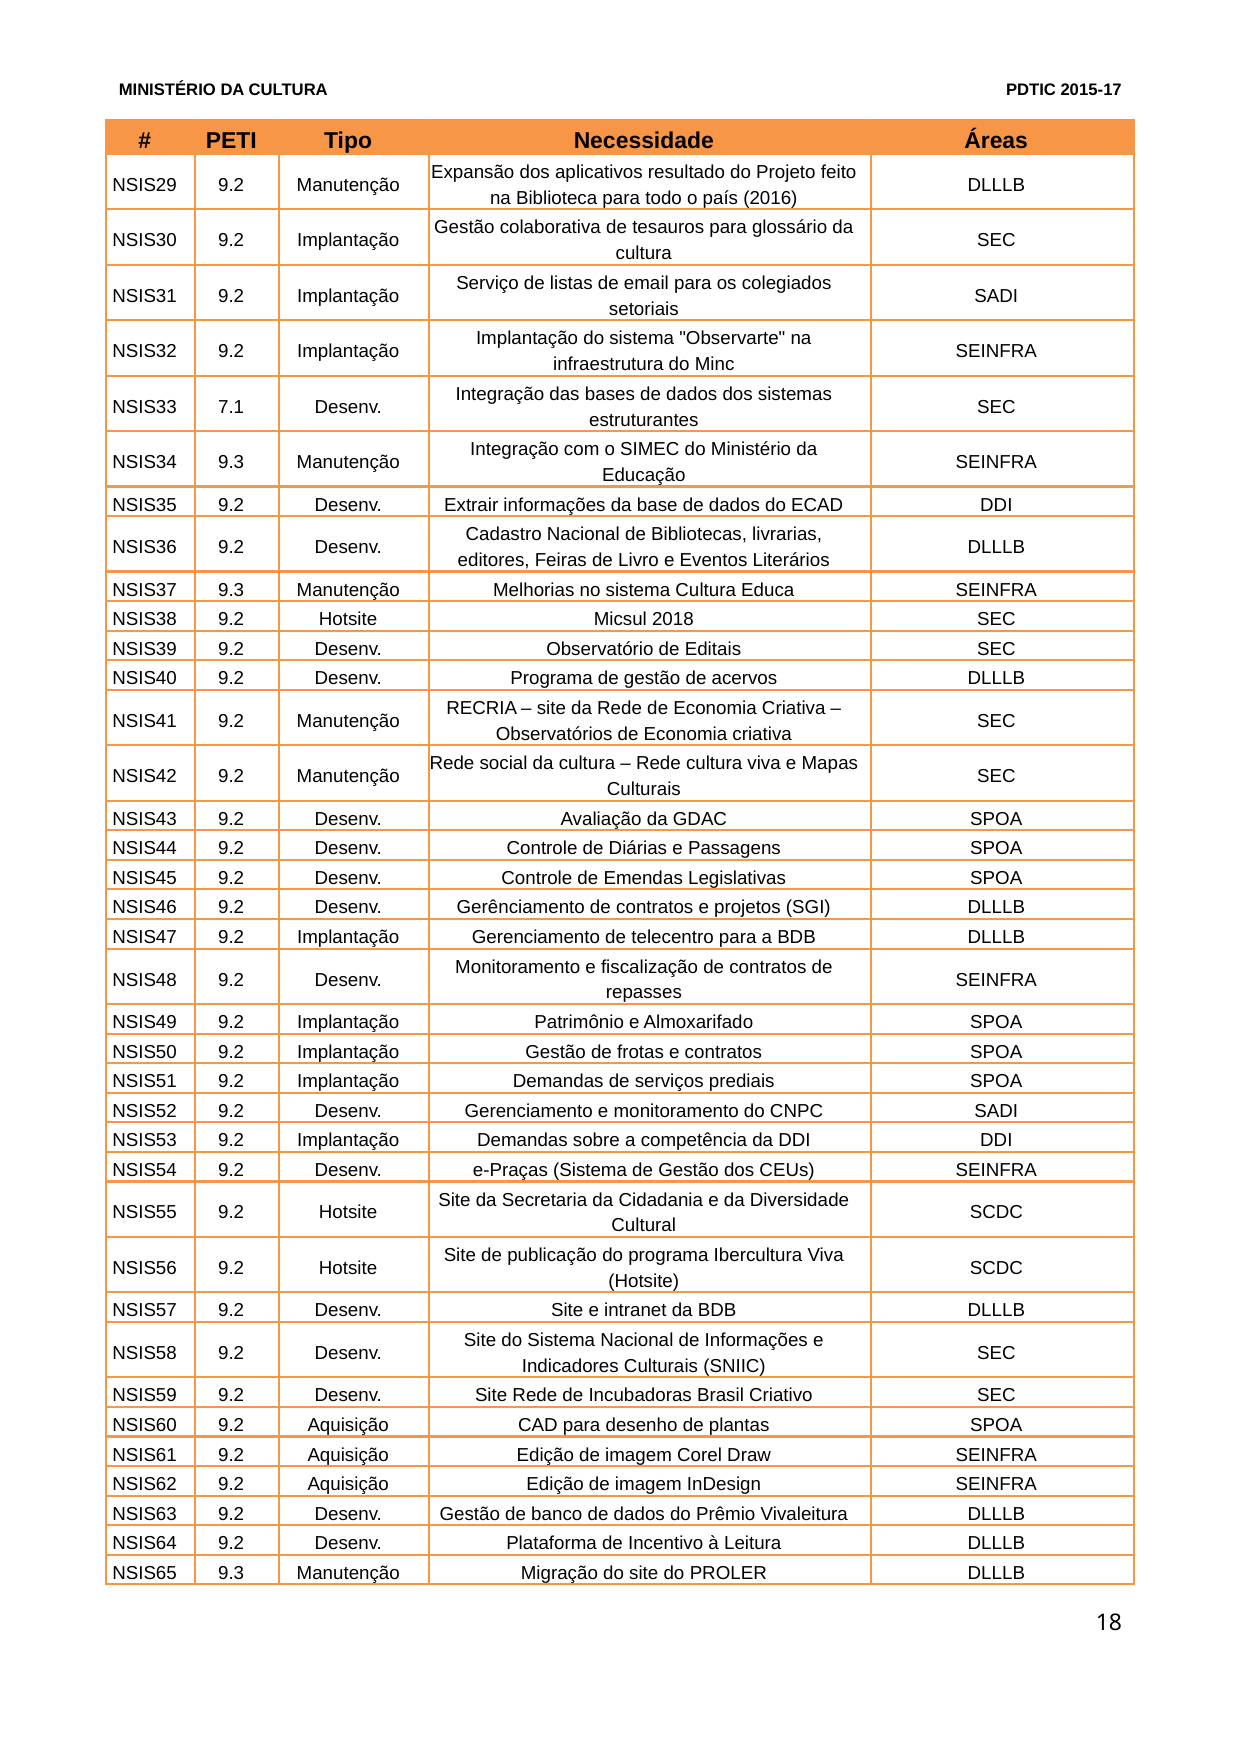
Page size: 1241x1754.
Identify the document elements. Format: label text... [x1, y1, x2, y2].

table_cell SEC [872, 377, 1133, 430]
table_cell NSIS40 [107, 661, 194, 689]
table_cell Demandas de serviços prediais [430, 1064, 870, 1092]
table_cell 9.2 [196, 321, 278, 374]
table_cell SCDC [872, 1183, 1133, 1236]
table_cell Desenv. [280, 488, 428, 515]
table_cell NSIS64 [107, 1526, 194, 1554]
table_cell Implantação [280, 210, 428, 264]
table_cell Manutenção [280, 746, 428, 799]
table_cell Gestão de banco de dados do Prêmio Vivaleitura [430, 1497, 870, 1524]
table_header Tipo [280, 121, 428, 153]
table_cell Expansão dos aplicativos resultado do Projeto feito na Biblioteca para todo o país (2016) [430, 155, 870, 208]
table_cell 9.2 [196, 1438, 278, 1465]
table_cell CAD para desenho de plantas [430, 1408, 870, 1435]
table_cell SEINFRA [872, 573, 1133, 600]
table_cell e-Praças (Sistema de Gestão dos CEUs) [430, 1153, 870, 1180]
table_cell Hotsite [280, 1183, 428, 1236]
table_cell NSIS46 [107, 890, 194, 918]
table_cell NSIS44 [107, 831, 194, 859]
table_cell NSIS34 [107, 432, 194, 485]
table_cell SEC [872, 1378, 1133, 1406]
table_cell Desenv. [280, 1293, 428, 1321]
table_cell Micsul 2018 [430, 602, 870, 629]
table_cell SPOA [872, 1408, 1133, 1435]
table_cell 9.2 [196, 1183, 278, 1236]
table_cell Implantação [280, 1064, 428, 1092]
table_cell DLLLB [872, 155, 1133, 208]
table_cell NSIS32 [107, 321, 194, 374]
table_cell 9.2 [196, 632, 278, 659]
table_cell Desenv. [280, 632, 428, 659]
table_cell DLLLB [872, 890, 1133, 918]
table_cell NSIS59 [107, 1378, 194, 1406]
table_cell Controle de Emendas Legislativas [430, 861, 870, 888]
table_cell SEINFRA [872, 1467, 1133, 1494]
table_cell Manutenção [280, 155, 428, 208]
table_cell 9.3 [196, 573, 278, 600]
table_cell SEINFRA [872, 1438, 1133, 1465]
table_cell NSIS35 [107, 488, 194, 515]
table_cell Gerenciamento e monitoramento do CNPC [430, 1094, 870, 1121]
table_cell Desenv. [280, 1497, 428, 1524]
table_cell Desenv. [280, 802, 428, 829]
table_cell Edição de imagem Corel Draw [430, 1438, 870, 1465]
table_cell SEC [872, 602, 1133, 629]
table_cell Implantação do sistema "Observarte" na infraestrutura do Minc [430, 321, 870, 374]
table_cell NSIS45 [107, 861, 194, 888]
table_cell Manutenção [280, 573, 428, 600]
table_cell NSIS53 [107, 1123, 194, 1151]
table_cell NSIS37 [107, 573, 194, 600]
table_cell RECRIA – site da Rede de Economia Criativa – Observatórios de Economia criativa [430, 691, 870, 744]
table_cell Observatório de Editais [430, 632, 870, 659]
table_cell Desenv. [280, 377, 428, 430]
table_cell Desenv. [280, 517, 428, 570]
table_cell Implantação [280, 266, 428, 319]
table_cell Site do Sistema Nacional de Informações e Indicadores Culturais (SNIIC) [430, 1323, 870, 1376]
table_cell 9.3 [196, 432, 278, 485]
table_cell Aquisição [280, 1438, 428, 1465]
table_cell Cadastro Nacional de Bibliotecas, livrarias, editores, Feiras de Livro e Eventos Literários [430, 517, 870, 570]
table_cell Avaliação da GDAC [430, 802, 870, 829]
table_cell Site Rede de Incubadoras Brasil Criativo [430, 1378, 870, 1406]
table_cell NSIS30 [107, 210, 194, 264]
table_cell Gestão colaborativa de tesauros para glossário da cultura [430, 210, 870, 264]
table_cell Edição de imagem InDesign [430, 1467, 870, 1494]
table_cell Hotsite [280, 1238, 428, 1291]
table_cell SEINFRA [872, 432, 1133, 485]
table_cell Melhorias no sistema Cultura Educa [430, 573, 870, 600]
table_cell 9.2 [196, 950, 278, 1003]
table_cell DLLLB [872, 1497, 1133, 1524]
table_cell NSIS48 [107, 950, 194, 1003]
table_cell NSIS29 [107, 155, 194, 208]
table_cell Migração do site do PROLER [430, 1556, 870, 1583]
table_cell Implantação [280, 321, 428, 374]
table_cell Site e intranet da BDB [430, 1293, 870, 1321]
table_cell DLLLB [872, 661, 1133, 689]
table_cell NSIS41 [107, 691, 194, 744]
table_cell NSIS61 [107, 1438, 194, 1465]
table_cell 9.2 [196, 1408, 278, 1435]
table_cell NSIS58 [107, 1323, 194, 1376]
table_cell 9.2 [196, 1526, 278, 1554]
table_cell SPOA [872, 831, 1133, 859]
table_cell NSIS36 [107, 517, 194, 570]
table_cell Desenv. [280, 1094, 428, 1121]
table_cell 9.2 [196, 920, 278, 947]
table_cell SPOA [872, 1064, 1133, 1092]
table_cell SEINFRA [872, 321, 1133, 374]
table_cell 9.2 [196, 661, 278, 689]
table_cell Hotsite [280, 602, 428, 629]
table_cell NSIS57 [107, 1293, 194, 1321]
table_cell 9.2 [196, 1323, 278, 1376]
table_cell Integração das bases de dados dos sistemas estruturantes [430, 377, 870, 430]
table_cell 7.1 [196, 377, 278, 430]
table_cell SEC [872, 746, 1133, 799]
table_cell Gerênciamento de contratos e projetos (SGI) [430, 890, 870, 918]
table_cell NSIS62 [107, 1467, 194, 1494]
table_cell Implantação [280, 1123, 428, 1151]
table_cell NSIS47 [107, 920, 194, 947]
table_cell NSIS49 [107, 1005, 194, 1032]
table_cell Extrair informações da base de dados do ECAD [430, 488, 870, 515]
table_header # [107, 121, 194, 153]
table_cell 9.2 [196, 1497, 278, 1524]
table_cell Gerenciamento de telecentro para a BDB [430, 920, 870, 947]
table_cell NSIS50 [107, 1035, 194, 1062]
table_cell 9.2 [196, 266, 278, 319]
table_cell NSIS38 [107, 602, 194, 629]
table_cell 9.2 [196, 210, 278, 264]
table_cell Desenv. [280, 890, 428, 918]
table_cell 9.2 [196, 488, 278, 515]
table_cell Plataforma de Incentivo à Leitura [430, 1526, 870, 1554]
table_cell 9.2 [196, 517, 278, 570]
table_cell 9.2 [196, 1064, 278, 1092]
table_cell 9.2 [196, 1035, 278, 1062]
table_cell Site da Secretaria da Cidadania e da Diversidade Cultural [430, 1183, 870, 1236]
table_cell Manutenção [280, 691, 428, 744]
table_cell SCDC [872, 1238, 1133, 1291]
table_cell Implantação [280, 920, 428, 947]
table_cell 9.2 [196, 1378, 278, 1406]
table_cell DLLLB [872, 1293, 1133, 1321]
table_cell SPOA [872, 1035, 1133, 1062]
table_cell SEC [872, 691, 1133, 744]
table_cell 9.2 [196, 602, 278, 629]
table_cell 9.2 [196, 1005, 278, 1032]
table_cell 9.3 [196, 1556, 278, 1583]
table_cell Desenv. [280, 1378, 428, 1406]
table_cell Manutenção [280, 1556, 428, 1583]
table_cell NSIS31 [107, 266, 194, 319]
table_cell 9.2 [196, 1123, 278, 1151]
table_cell Implantação [280, 1035, 428, 1062]
table_cell NSIS39 [107, 632, 194, 659]
table_cell NSIS42 [107, 746, 194, 799]
table_cell SEC [872, 210, 1133, 264]
table_cell 9.2 [196, 802, 278, 829]
table_cell Patrimônio e Almoxarifado [430, 1005, 870, 1032]
table_cell Desenv. [280, 1323, 428, 1376]
table_cell 9.2 [196, 1293, 278, 1321]
table_cell NSIS63 [107, 1497, 194, 1524]
table_cell Site de publicação do programa Ibercultura Viva (Hotsite) [430, 1238, 870, 1291]
table_cell Rede social da cultura – Rede cultura viva e Mapas Culturais [430, 746, 870, 799]
table_cell Controle de Diárias e Passagens [430, 831, 870, 859]
table_header Necessidade [430, 121, 870, 153]
table_cell 9.2 [196, 1153, 278, 1180]
table_cell SEC [872, 1323, 1133, 1376]
table_cell 9.2 [196, 861, 278, 888]
table_header Áreas [872, 121, 1133, 153]
table_cell NSIS51 [107, 1064, 194, 1092]
table_cell Desenv. [280, 1526, 428, 1554]
table_cell 9.2 [196, 1238, 278, 1291]
table_cell 9.2 [196, 890, 278, 918]
table_cell 9.2 [196, 155, 278, 208]
table_cell 9.2 [196, 1467, 278, 1494]
table_cell 9.2 [196, 746, 278, 799]
table_cell Desenv. [280, 1153, 428, 1180]
table_cell NSIS65 [107, 1556, 194, 1583]
table_cell Manutenção [280, 432, 428, 485]
table_cell Serviço de listas de email para os colegiados setoriais [430, 266, 870, 319]
table_header PETI [196, 121, 278, 153]
table_cell DDI [872, 1123, 1133, 1151]
table_cell 9.2 [196, 691, 278, 744]
table_cell Gestão de frotas e contratos [430, 1035, 870, 1062]
table_cell Desenv. [280, 861, 428, 888]
table_cell SADI [872, 1094, 1133, 1121]
table_cell SEC [872, 632, 1133, 659]
table_cell Aquisição [280, 1467, 428, 1494]
table_cell Integração com o SIMEC do Ministério da Educação [430, 432, 870, 485]
table_cell 9.2 [196, 831, 278, 859]
table_cell DDI [872, 488, 1133, 515]
table_cell DLLLB [872, 517, 1133, 570]
table_cell SPOA [872, 861, 1133, 888]
table_cell SEINFRA [872, 950, 1133, 1003]
table_cell Desenv. [280, 831, 428, 859]
table_cell NSIS56 [107, 1238, 194, 1291]
table_cell Desenv. [280, 950, 428, 1003]
table_cell DLLLB [872, 1556, 1133, 1583]
table_cell DLLLB [872, 920, 1133, 947]
table_cell Implantação [280, 1005, 428, 1032]
table_cell Demandas sobre a competência da DDI [430, 1123, 870, 1151]
table_cell DLLLB [872, 1526, 1133, 1554]
table_cell 9.2 [196, 1094, 278, 1121]
table_cell NSIS60 [107, 1408, 194, 1435]
table_cell Programa de gestão de acervos [430, 661, 870, 689]
table_cell SPOA [872, 1005, 1133, 1032]
table_cell NSIS52 [107, 1094, 194, 1121]
table_cell SPOA [872, 802, 1133, 829]
table_cell NSIS54 [107, 1153, 194, 1180]
table_cell Monitoramento e fiscalização de contratos de repasses [430, 950, 870, 1003]
table_cell NSIS55 [107, 1183, 194, 1236]
table_cell SEINFRA [872, 1153, 1133, 1180]
table_cell Aquisição [280, 1408, 428, 1435]
table_cell NSIS43 [107, 802, 194, 829]
table_cell NSIS33 [107, 377, 194, 430]
table_cell Desenv. [280, 661, 428, 689]
table_cell SADI [872, 266, 1133, 319]
